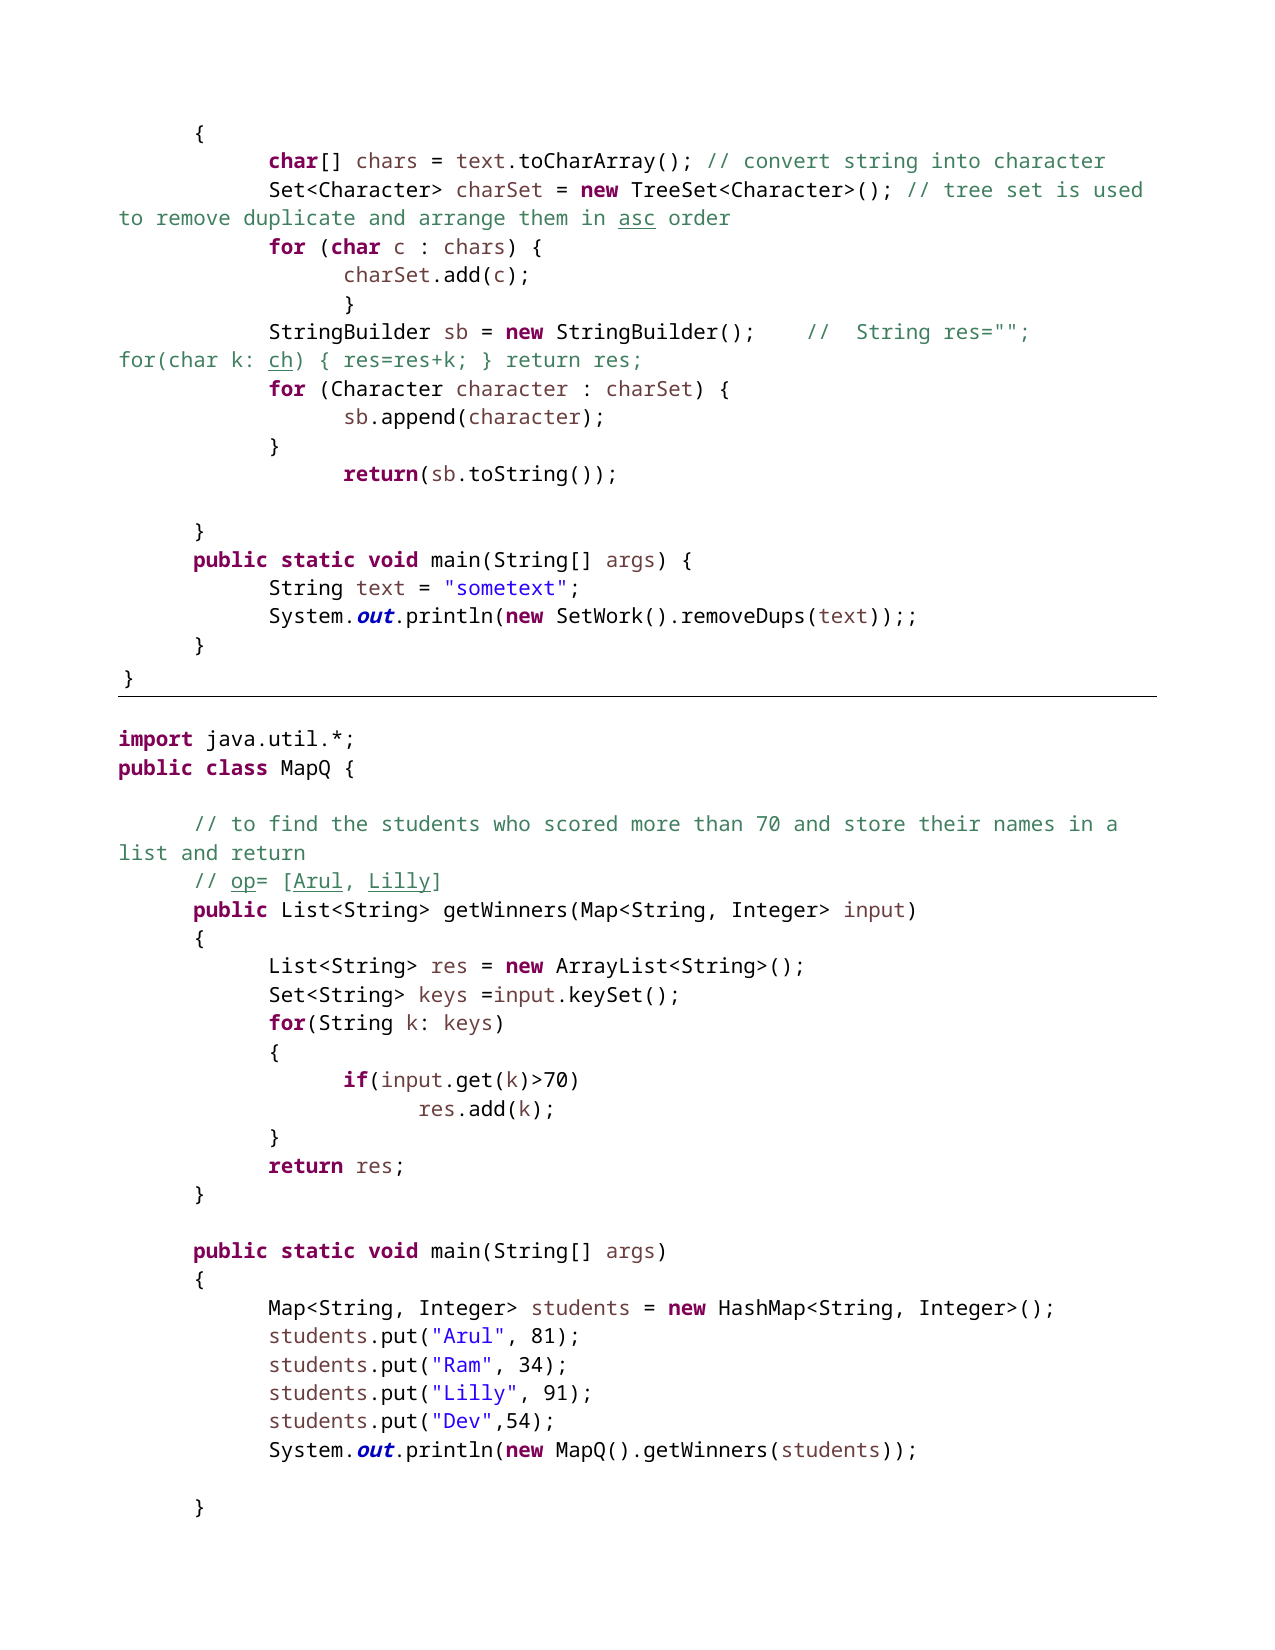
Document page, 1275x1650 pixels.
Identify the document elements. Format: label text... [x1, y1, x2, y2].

text { [118, 923, 1157, 952]
text char[] chars = text.toCharArray(); // convert string into character [118, 147, 1157, 175]
text students.put("Ram", 34); [118, 1350, 1157, 1378]
text for(String k: keys) [118, 1008, 1157, 1037]
text return res; [118, 1151, 1157, 1179]
text for (char c : chars) { [118, 232, 1157, 260]
text Map<String, Integer> students = new HashMap<String, Integer>(); [118, 1293, 1157, 1321]
text public static void main(String[] args) [118, 1236, 1157, 1264]
text } [118, 1122, 1157, 1151]
text StringBuilder sb = new StringBuilder(); // String res=""; for(char k: ch) { res=res+k; } return res; [118, 317, 1157, 374]
text } [118, 1492, 1157, 1520]
text students.put("Dev",54); [118, 1407, 1157, 1435]
text if(input.get(k)>70) [118, 1065, 1157, 1094]
text List<String> res = new ArrayList<String>(); [118, 952, 1157, 980]
text { [118, 1264, 1157, 1293]
text } [118, 1179, 1157, 1208]
text students.put("Lilly", 91); [118, 1378, 1157, 1407]
text for (Character character : charSet) { [118, 374, 1157, 402]
text } [118, 630, 1157, 658]
text charSet.add(c); [118, 260, 1157, 289]
text public List<String> getWinners(Map<String, Integer> input) [118, 895, 1157, 923]
text public class MapQ { [118, 753, 1157, 781]
text sb.append(character); [118, 402, 1157, 431]
text return(sb.toString()); [118, 459, 1157, 488]
text public static void main(String[] args) { [118, 545, 1157, 573]
text System.out.println(new MapQ().getWinners(students)); [118, 1435, 1157, 1463]
text System.out.println(new SetWork().removeDups(text));; [118, 602, 1157, 630]
text String text = "sometext"; [118, 573, 1157, 602]
text } [118, 658, 1157, 696]
text } [118, 516, 1157, 545]
text } [118, 289, 1157, 317]
text students.put("Arul", 81); [118, 1321, 1157, 1350]
text { [118, 1037, 1157, 1065]
text // to find the students who scored more than 70 and store their names in a list and return [118, 809, 1157, 866]
text Set<String> keys =input.keySet(); [118, 980, 1157, 1008]
text res.add(k); [118, 1094, 1157, 1122]
text import java.util.*; [118, 724, 1157, 753]
text Set<Character> charSet = new TreeSet<Character>(); // tree set is used to remove duplicate and arrange them in asc order [118, 175, 1157, 232]
text { [118, 118, 1157, 147]
text } [118, 431, 1157, 459]
text // op= [Arul, Lilly] [118, 866, 1157, 895]
